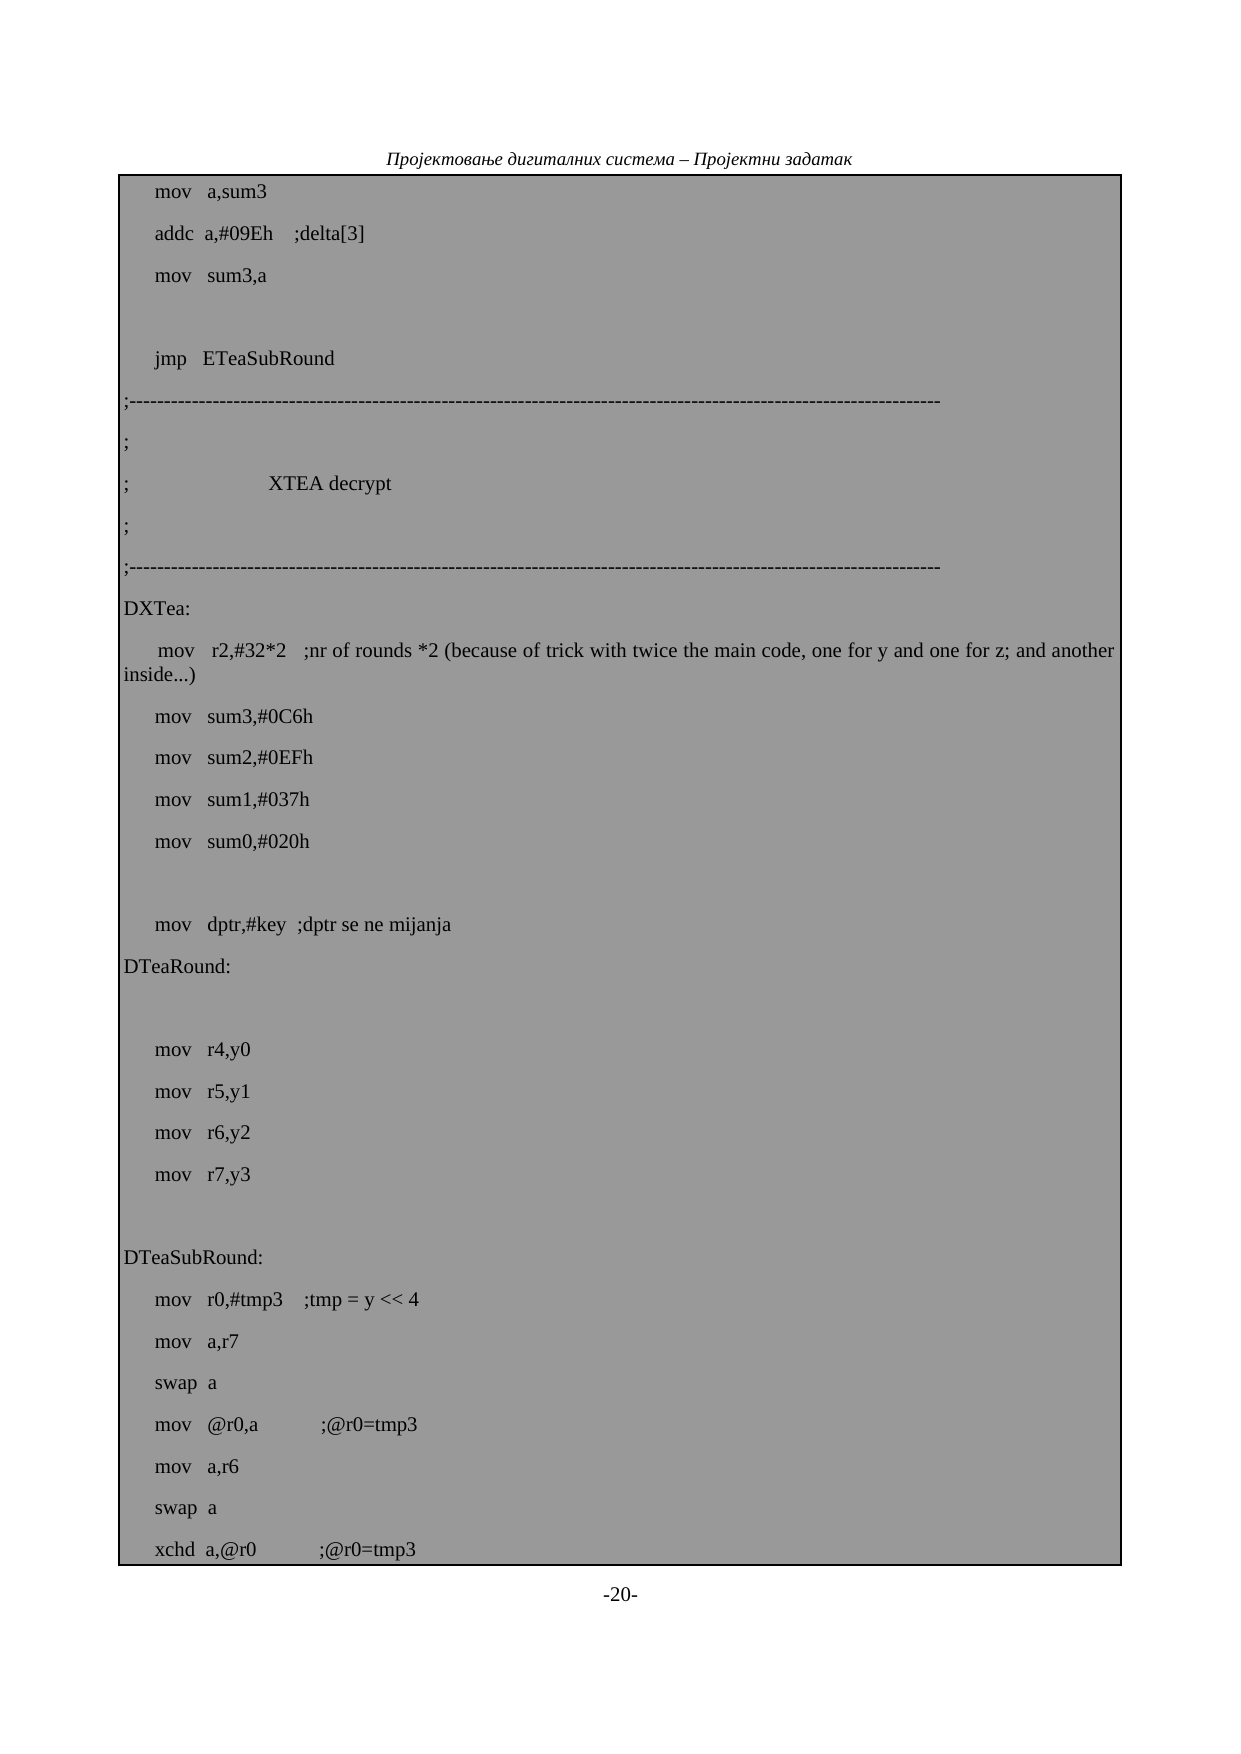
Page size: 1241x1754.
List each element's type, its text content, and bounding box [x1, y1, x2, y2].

text swap a [120, 1490, 1120, 1524]
text ;--------------------------------------------------------------------------------------------------------------------- [120, 549, 1120, 584]
text mov dptr,#key ;dptr se ne mijanja [120, 907, 1120, 941]
text mov sum3,#0C6h [120, 698, 1120, 733]
text mov a,r7 [120, 1323, 1120, 1358]
text mov sum2,#0EFh [120, 740, 1120, 774]
text mov r7,y3 [120, 1157, 1120, 1191]
text ; [120, 508, 1120, 542]
text mov r4,y0 [120, 1032, 1120, 1066]
text xchd a,@r0 ;@r0=tmp3 [120, 1532, 1120, 1564]
text DTeaRound: [120, 948, 1120, 983]
text mov r2,#32*2 ;nr of rounds *2 (because of trick with twice the main code, one for y and one for z; and another inside...) [120, 633, 1120, 691]
text jmp ETeaSubRound [120, 341, 1120, 375]
text ; [120, 424, 1120, 459]
text mov a,sum3 [120, 176, 1120, 209]
text swap a [120, 1365, 1120, 1399]
text ;--------------------------------------------------------------------------------------------------------------------- [120, 383, 1120, 417]
text mov sum1,#037h [120, 782, 1120, 816]
text mov a,r6 [120, 1448, 1120, 1483]
text mov r0,#tmp3 ;tmp = y << 4 [120, 1282, 1120, 1316]
text mov r5,y1 [120, 1073, 1120, 1108]
text mov sum0,#020h [120, 823, 1120, 858]
text mov @r0,a ;@r0=tmp3 [120, 1407, 1120, 1441]
text ; XTEA decrypt [120, 466, 1120, 500]
text DXTea: [120, 591, 1120, 625]
text mov r6,y2 [120, 1115, 1120, 1149]
text DTeaSubRound: [120, 1240, 1120, 1274]
text addc a,#09Eh ;delta[3] [120, 216, 1120, 250]
text mov sum3,a [120, 258, 1120, 292]
